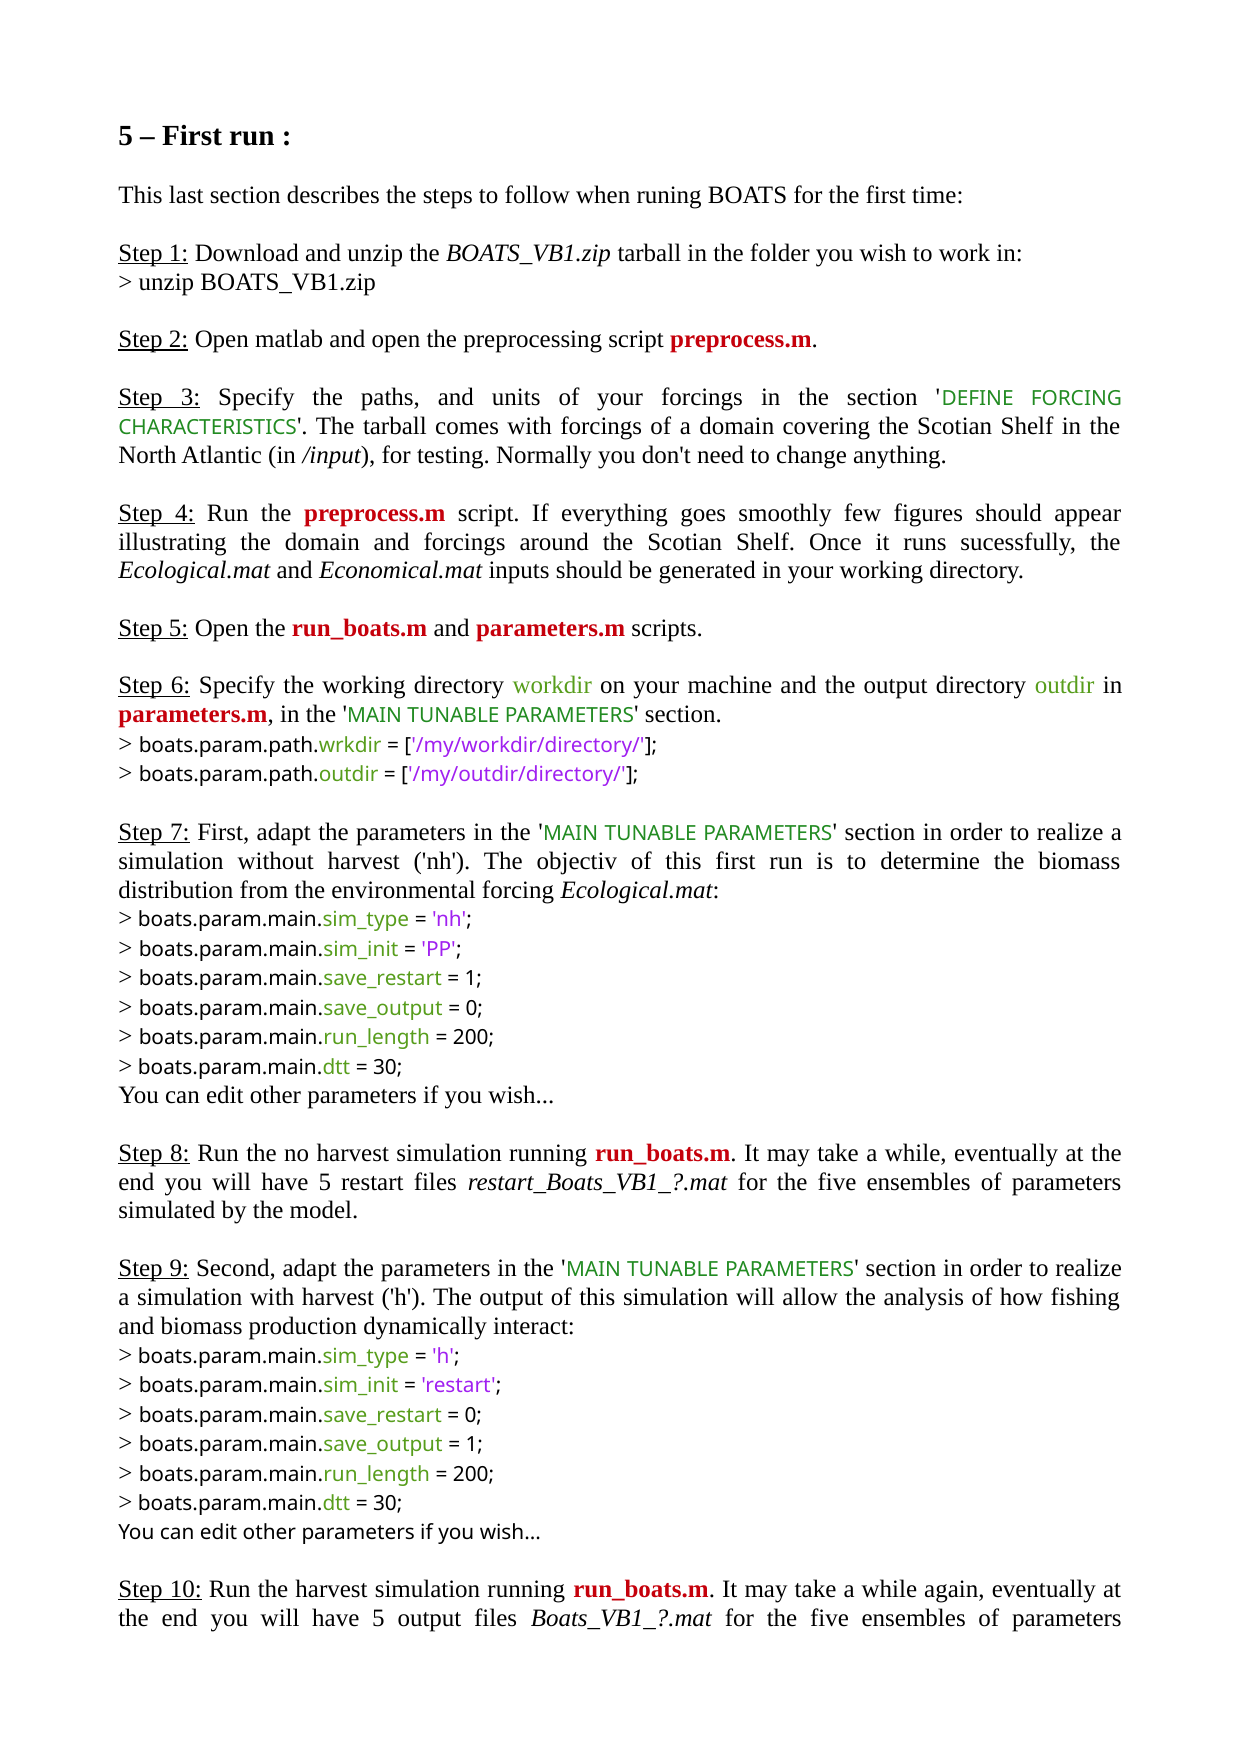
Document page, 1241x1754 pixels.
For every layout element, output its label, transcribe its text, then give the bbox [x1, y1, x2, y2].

text Step 5: Open the run_boats.m and parameters.m scripts. [118, 613, 1122, 642]
text Step 10: Run the harvest simulation running run_boats.m. It may take a while again, eventually at the end you will have 5 output files Boats_VB1_?.mat for the five ensembles of parameters [118, 1574, 1122, 1631]
text Step 9: Second, adapt the parameters in the 'MAIN TUNABLE PARAMETERS' section in order to realize a simulation with harvest ('h'). The output of this simulation will allow the analysis of how fishing and biomass production dynamically interact: [118, 1253, 1122, 1340]
text > boats.param.main.run_length = 200; [118, 1021, 1122, 1051]
text > boats.param.main.sim_type = 'h'; [118, 1340, 1122, 1369]
text Step 8: Run the no harvest simulation running run_boats.m. It may take a while, eventually at the end you will have 5 restart files restart_Boats_VB1_?.mat for the five ensembles of parameters simulated by the model. [118, 1138, 1122, 1224]
text You can edit other parameters if you wish... [118, 1517, 1122, 1545]
text > boats.param.main.save_restart = 1; [118, 962, 1122, 992]
text > boats.param.main.sim_init = 'PP'; [118, 933, 1122, 962]
text You can edit other parameters if you wish... [118, 1080, 1122, 1109]
text Step 7: First, adapt the parameters in the 'MAIN TUNABLE PARAMETERS' section in order to realize a simulation without harvest ('nh'). The objectiv of this first run is to determine the biomass distribution from the environmental forcing Ecological.mat: [118, 817, 1122, 903]
text Step 3: Specify the paths, and units of your forcings in the section 'DEFINE FORCING CHARACTERISTICS'. The tarball comes with forcings of a domain covering the Scotian Shelf in the North Atlantic (in /input), for testing. Normally you don't need to change anything. [118, 382, 1122, 469]
text > boats.param.main.save_output = 1; [118, 1428, 1122, 1458]
text > boats.param.main.run_length = 200; [118, 1458, 1122, 1487]
text > boats.param.main.dtt = 30; [118, 1051, 1122, 1080]
text > boats.param.path.outdir = ['/my/outdir/directory/']; [118, 758, 1122, 788]
text 5 – First run : [118, 118, 1122, 152]
text This last section describes the steps to follow when runing BOATS for the first time: [118, 180, 1122, 209]
text > boats.param.main.save_output = 0; [118, 992, 1122, 1021]
text Step 4: Run the preprocess.m script. If everything goes smoothly few figures should appear illustrating the domain and forcings around the Scotian Shelf. Once it runs sucessfully, the Ecological.mat and Economical.mat inputs should be generated in your working directory. [118, 498, 1122, 584]
text > boats.param.main.sim_type = 'nh'; [118, 903, 1122, 933]
text > unzip BOATS_VB1.zip [118, 267, 1122, 295]
text > boats.param.path.wrkdir = ['/my/workdir/directory/']; [118, 729, 1122, 758]
text > boats.param.main.sim_init = 'restart'; [118, 1369, 1122, 1399]
text > boats.param.main.dtt = 30; [118, 1487, 1122, 1517]
text Step 2: Open matlab and open the preprocessing script preprocess.m. [118, 324, 1122, 353]
text Step 6: Specify the working directory workdir on your machine and the output directory outdir in parameters.m, in the 'MAIN TUNABLE PARAMETERS' section. [118, 671, 1122, 729]
text Step 1: Download and unzip the BOATS_VB1.zip tarball in the folder you wish to work in: [118, 238, 1122, 267]
text > boats.param.main.save_restart = 0; [118, 1399, 1122, 1428]
